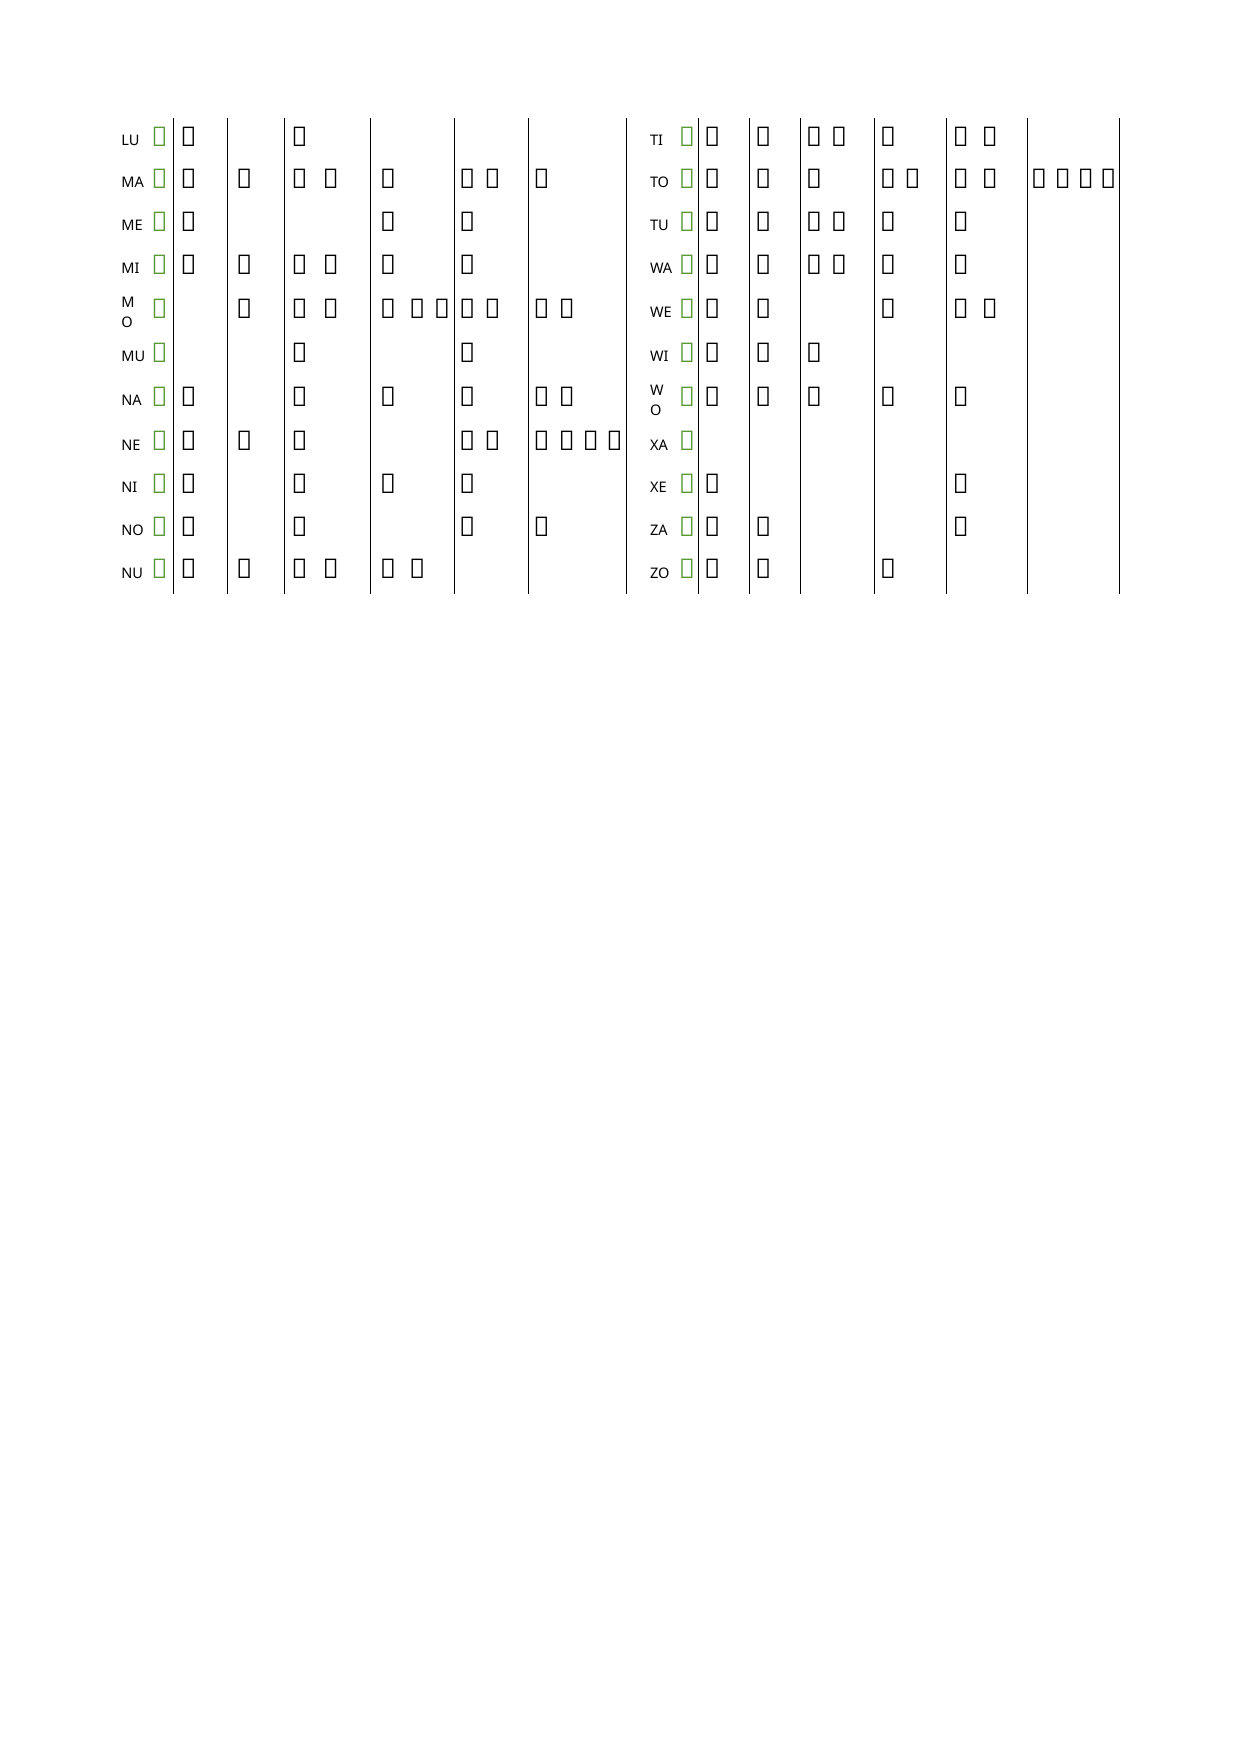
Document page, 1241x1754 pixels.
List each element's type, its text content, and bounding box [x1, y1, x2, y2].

table_cell XA [650, 423, 674, 466]
table_cell 𐠔 [228, 161, 260, 203]
table_cell [801, 423, 827, 466]
table_cell [1028, 466, 1050, 508]
table_cell [579, 118, 602, 161]
table_cell 𐠸 [947, 466, 975, 508]
table_cell [627, 118, 650, 161]
table_cell 𐠵 [750, 377, 777, 423]
table_cell 𐠲 [827, 246, 850, 289]
table_cell 𐠚 [579, 423, 602, 466]
table_cell [346, 377, 370, 423]
table_cell [725, 466, 749, 508]
table_cell [901, 423, 923, 466]
table_cell [1097, 246, 1119, 289]
table_cell [260, 204, 284, 246]
table_cell [504, 466, 528, 508]
table_cell [529, 335, 554, 377]
table_cell 𐠔 [371, 161, 404, 203]
table_cell 𐠙 [529, 377, 554, 423]
table_cell 𐠰 [975, 161, 1004, 203]
table_cell [204, 246, 227, 289]
table_cell 𐠖 [285, 246, 314, 289]
table_cell [579, 246, 602, 289]
table_cell [204, 377, 227, 423]
table_cell 𐠗 [429, 289, 454, 334]
table_cell 𐠱 [750, 204, 777, 246]
table_cell [554, 118, 578, 161]
table_cell [924, 423, 946, 466]
table_cell [228, 377, 260, 423]
table_cell WO [650, 377, 674, 423]
table_cell [204, 161, 227, 203]
table_cell 𐠔 [529, 161, 554, 203]
table_cell [504, 423, 528, 466]
table_cell [850, 204, 874, 246]
table_cell [975, 466, 1004, 508]
table_cell 𐠯 [699, 118, 725, 161]
table_cell [405, 377, 429, 423]
table_cell 𐠱 [699, 204, 725, 246]
table_cell 𐠝 [174, 551, 203, 594]
table_cell [260, 466, 284, 508]
table_cell 𐠓 [174, 118, 203, 161]
table_cell 𐠙 [455, 377, 479, 423]
table_cell [901, 335, 923, 377]
table_cell 𐠼 [750, 508, 777, 551]
table_cell NU [121, 551, 145, 594]
table_cell 𐠖 [145, 246, 173, 289]
table_cell 𐠴 [750, 335, 777, 377]
table_cell 𐠝 [228, 551, 260, 594]
table_cell [801, 508, 827, 551]
table_cell [827, 423, 850, 466]
table_cell [875, 508, 901, 551]
table_cell [1097, 377, 1119, 423]
table_cell [260, 161, 284, 203]
table_cell [725, 551, 749, 594]
table_cell [455, 551, 479, 594]
table_cell 𐠯 [675, 118, 698, 161]
table_cell [827, 289, 850, 334]
table_cell [1028, 118, 1050, 161]
table_cell [1050, 204, 1074, 246]
table_cell [1004, 161, 1027, 203]
table_cell [314, 204, 346, 246]
table_cell [405, 118, 429, 161]
table_cell [504, 161, 528, 203]
table_cell [314, 466, 346, 508]
table_cell 𐠿 [675, 551, 698, 594]
table_cell [1074, 423, 1097, 466]
table_cell [975, 335, 1004, 377]
table_cell 𐠗 [455, 289, 479, 334]
table_cell [204, 551, 227, 594]
table_cell [480, 204, 504, 246]
table_cell 𐠕 [174, 204, 203, 246]
table_cell 𐠝 [314, 551, 346, 594]
table_cell [850, 118, 874, 161]
table_cell [725, 204, 749, 246]
table_cell [1074, 289, 1097, 334]
table_cell [627, 161, 650, 203]
table_cell [827, 466, 850, 508]
table_cell [801, 466, 827, 508]
table_cell 𐠴 [699, 335, 725, 377]
table_cell [1050, 551, 1074, 594]
table_cell [260, 246, 284, 289]
table_cell [228, 508, 260, 551]
table_cell 𐠲 [675, 246, 698, 289]
table_cell TU [650, 204, 674, 246]
table_cell [947, 423, 975, 466]
table_cell [579, 161, 602, 203]
table_cell 𐠵 [801, 377, 827, 423]
table_cell 𐠔 [145, 161, 173, 203]
table_cell [554, 508, 578, 551]
table_cell [725, 118, 749, 161]
table_cell 𐠔 [174, 161, 203, 203]
table_cell [429, 423, 454, 466]
table_cell [801, 551, 827, 594]
table_cell [1028, 335, 1050, 377]
table_cell [504, 204, 528, 246]
table_cell [1028, 551, 1050, 594]
table_cell [204, 423, 227, 466]
table_cell 𐠰 [875, 161, 901, 203]
table_cell [204, 335, 227, 377]
table_cell [174, 289, 203, 334]
table_cell [850, 466, 874, 508]
table_cell 𐠙 [174, 377, 203, 423]
table_cell NA [121, 377, 145, 423]
table_cell [346, 466, 370, 508]
table_cell [924, 377, 946, 423]
table_cell [602, 466, 626, 508]
table_cell [260, 335, 284, 377]
table_cell 𐠳 [875, 289, 901, 334]
table_cell [429, 508, 454, 551]
table_cell 𐠲 [947, 246, 975, 289]
table_cell 𐠔 [480, 161, 504, 203]
table_cell LU [121, 118, 145, 161]
table_cell [480, 377, 504, 423]
table_cell [1050, 118, 1074, 161]
table_cell [371, 335, 404, 377]
table_cell [947, 335, 975, 377]
table_cell [975, 377, 1004, 423]
table_cell 𐠯 [947, 118, 975, 161]
table_cell [901, 466, 923, 508]
table_cell [602, 335, 626, 377]
table_cell [1097, 289, 1119, 334]
table_cell [777, 204, 800, 246]
table_cell [947, 551, 975, 594]
table_cell [627, 246, 650, 289]
table_cell [429, 161, 454, 203]
table_cell [1074, 377, 1097, 423]
table_cell 𐠙 [285, 377, 314, 423]
table_cell 𐠳 [750, 289, 777, 334]
table_cell 𐠘 [455, 335, 479, 377]
table_cell 𐠚 [529, 423, 554, 466]
table_cell [1004, 466, 1027, 508]
table_cell [725, 335, 749, 377]
table_cell [725, 161, 749, 203]
table_cell [346, 204, 370, 246]
table_cell [777, 246, 800, 289]
table_cell [1004, 551, 1027, 594]
table_cell [1097, 508, 1119, 551]
table_cell [975, 551, 1004, 594]
table_cell [504, 246, 528, 289]
table_cell [480, 246, 504, 289]
table_cell MU [121, 335, 145, 377]
table_cell [777, 551, 800, 594]
table_cell [1004, 289, 1027, 334]
table_cell [204, 466, 227, 508]
table_cell [699, 423, 725, 466]
table_cell [602, 204, 626, 246]
table_cell 𐠗 [314, 289, 346, 334]
table_cell NI [121, 466, 145, 508]
table_cell [827, 508, 850, 551]
table_cell 𐠚 [145, 423, 173, 466]
table_cell [405, 161, 429, 203]
table_cell [1004, 204, 1027, 246]
table_cell 𐠗 [529, 289, 554, 334]
table_cell [850, 551, 874, 594]
table_cell [1050, 377, 1074, 423]
table_cell [346, 551, 370, 594]
table_cell 𐠸 [675, 466, 698, 508]
table_cell [777, 118, 800, 161]
table_cell [346, 161, 370, 203]
table_cell [725, 423, 749, 466]
table_cell [1097, 335, 1119, 377]
table_cell [1097, 466, 1119, 508]
table_cell 𐠵 [947, 377, 975, 423]
table_cell [850, 335, 874, 377]
table_cell [371, 508, 404, 551]
table_cell 𐠼 [699, 508, 725, 551]
table_cell 𐠵 [875, 377, 901, 423]
table_cell [602, 289, 626, 334]
table_cell MO [121, 289, 145, 334]
table_cell 𐠯 [750, 118, 777, 161]
table_cell [480, 508, 504, 551]
table_cell [777, 423, 800, 466]
table_cell 𐠰 [675, 161, 698, 203]
table_cell [405, 335, 429, 377]
table_cell [875, 466, 901, 508]
table_cell [725, 377, 749, 423]
table_cell 𐠓 [285, 118, 314, 161]
table_cell [579, 508, 602, 551]
table_cell 𐠔 [285, 161, 314, 203]
table_cell [627, 335, 650, 377]
table_cell [504, 335, 528, 377]
table_cell [405, 423, 429, 466]
table_cell [1097, 204, 1119, 246]
table_cell MA [121, 161, 145, 203]
table_cell [504, 118, 528, 161]
table_cell 𐠖 [455, 246, 479, 289]
table_cell 𐠚 [554, 423, 578, 466]
table_cell 𐠕 [455, 204, 479, 246]
table_cell 𐠱 [801, 204, 827, 246]
table_cell [579, 289, 602, 334]
table_cell ZA [650, 508, 674, 551]
table_cell [346, 289, 370, 334]
table_cell 𐠜 [145, 508, 173, 551]
table_cell [480, 551, 504, 594]
table_cell [875, 335, 901, 377]
table_cell [405, 204, 429, 246]
table_cell [260, 508, 284, 551]
table_cell [429, 246, 454, 289]
table_cell [480, 335, 504, 377]
table_cell [777, 508, 800, 551]
table_cell [260, 289, 284, 334]
table_cell 𐠰 [1028, 161, 1050, 203]
table_cell 𐠗 [285, 289, 314, 334]
table_cell [504, 551, 528, 594]
table_cell [529, 466, 554, 508]
table_cell [1074, 335, 1097, 377]
table_cell 𐠰 [1050, 161, 1074, 203]
table_cell 𐠝 [145, 551, 173, 594]
table_cell [777, 161, 800, 203]
table_cell 𐠚 [455, 423, 479, 466]
table_cell WI [650, 335, 674, 377]
table_cell 𐠼 [947, 508, 975, 551]
table_cell [725, 246, 749, 289]
table_cell 𐠲 [801, 246, 827, 289]
table_cell [1074, 551, 1097, 594]
table_cell 𐠰 [1097, 161, 1119, 203]
table_cell [455, 118, 479, 161]
table_cell [480, 466, 504, 508]
table_cell [204, 508, 227, 551]
table_cell [924, 335, 946, 377]
table_cell [975, 508, 1004, 551]
table_cell 𐠘 [285, 335, 314, 377]
table_cell 𐠖 [174, 246, 203, 289]
table_cell 𐠳 [947, 289, 975, 334]
table_cell [850, 423, 874, 466]
table_cell [1074, 508, 1097, 551]
table_cell [260, 118, 284, 161]
table_cell 𐠷 [675, 423, 698, 466]
table_cell 𐠗 [554, 289, 578, 334]
table_cell [314, 118, 346, 161]
table_cell [554, 466, 578, 508]
table_cell 𐠵 [699, 377, 725, 423]
table_cell 𐠰 [947, 161, 975, 203]
table_cell [777, 377, 800, 423]
table_cell [850, 377, 874, 423]
table_cell [554, 161, 578, 203]
table_cell 𐠱 [827, 204, 850, 246]
table_cell 𐠗 [480, 289, 504, 334]
table_cell 𐠖 [371, 246, 404, 289]
table_cell [602, 246, 626, 289]
table_cell 𐠰 [699, 161, 725, 203]
table_cell [529, 204, 554, 246]
table_cell [1097, 118, 1119, 161]
table_cell [346, 246, 370, 289]
table_cell [228, 204, 260, 246]
table_cell [1050, 423, 1074, 466]
table_cell 𐠿 [875, 551, 901, 594]
table_cell 𐠰 [901, 161, 923, 203]
table_cell 𐠼 [675, 508, 698, 551]
table_cell [228, 118, 260, 161]
table_cell 𐠴 [801, 335, 827, 377]
table_cell [1004, 508, 1027, 551]
table_cell [627, 551, 650, 594]
table_cell [901, 204, 923, 246]
table_cell [405, 466, 429, 508]
table_cell [429, 204, 454, 246]
table_cell 𐠚 [480, 423, 504, 466]
table_cell [602, 118, 626, 161]
table_cell 𐠕 [371, 204, 404, 246]
table_cell [924, 204, 946, 246]
table_cell 𐠝 [285, 551, 314, 594]
table_cell [901, 118, 923, 161]
table_cell [602, 161, 626, 203]
table_cell [554, 551, 578, 594]
table_cell 𐠗 [405, 289, 429, 334]
table_cell [1050, 289, 1074, 334]
table_cell 𐠚 [285, 423, 314, 466]
table_cell [504, 377, 528, 423]
table_cell 𐠗 [145, 289, 173, 334]
table_cell [750, 466, 777, 508]
table_cell [405, 508, 429, 551]
table_cell [850, 161, 874, 203]
table_cell [1004, 423, 1027, 466]
table_cell 𐠘 [145, 335, 173, 377]
table_cell [1004, 246, 1027, 289]
table_cell [429, 118, 454, 161]
table_cell [285, 204, 314, 246]
table_cell [1097, 551, 1119, 594]
table_cell [1074, 246, 1097, 289]
table_cell 𐠰 [750, 161, 777, 203]
table_cell 𐠱 [875, 204, 901, 246]
table_cell [1050, 335, 1074, 377]
table_cell [901, 377, 923, 423]
table_cell [504, 508, 528, 551]
table_cell [627, 289, 650, 334]
table_cell 𐠗 [371, 289, 404, 334]
table_cell [924, 246, 946, 289]
table_cell TO [650, 161, 674, 203]
table_cell 𐠝 [405, 551, 429, 594]
table_cell [480, 118, 504, 161]
table_cell [1097, 423, 1119, 466]
table_cell 𐠙 [145, 377, 173, 423]
table_cell 𐠯 [801, 118, 827, 161]
table_cell [429, 466, 454, 508]
table_cell [924, 508, 946, 551]
table_cell [579, 204, 602, 246]
table_cell [627, 508, 650, 551]
table_cell [1028, 508, 1050, 551]
table_cell [554, 246, 578, 289]
table_cell [850, 246, 874, 289]
table_cell [554, 204, 578, 246]
table_cell 𐠜 [455, 508, 479, 551]
table_cell 𐠗 [228, 289, 260, 334]
table_cell 𐠙 [371, 377, 404, 423]
table_cell 𐠳 [975, 289, 1004, 334]
table_cell 𐠝 [371, 551, 404, 594]
table_cell [750, 423, 777, 466]
table_cell 𐠙 [554, 377, 578, 423]
table_cell NO [121, 508, 145, 551]
table_cell [777, 335, 800, 377]
table_cell 𐠚 [228, 423, 260, 466]
table_cell 𐠳 [699, 289, 725, 334]
table_cell [579, 377, 602, 423]
table_cell [1074, 204, 1097, 246]
table_cell 𐠲 [875, 246, 901, 289]
table_cell [429, 551, 454, 594]
table_cell [901, 508, 923, 551]
table_cell WE [650, 289, 674, 334]
table_cell [827, 551, 850, 594]
table_cell [579, 466, 602, 508]
table_cell [924, 466, 946, 508]
table_cell 𐠲 [699, 246, 725, 289]
table_cell [371, 423, 404, 466]
table_cell 𐠿 [750, 551, 777, 594]
table_cell [260, 423, 284, 466]
table_cell [975, 423, 1004, 466]
table_cell 𐠖 [228, 246, 260, 289]
table_cell [346, 423, 370, 466]
table_cell 𐠱 [675, 204, 698, 246]
table_cell [346, 508, 370, 551]
table_cell 𐠯 [875, 118, 901, 161]
table_cell [204, 204, 227, 246]
table_cell [1050, 466, 1074, 508]
table_cell 𐠛 [285, 466, 314, 508]
table_cell [627, 466, 650, 508]
table_cell 𐠓 [145, 118, 173, 161]
table_cell [627, 204, 650, 246]
table_cell [504, 289, 528, 334]
table_cell [1028, 246, 1050, 289]
table_cell [228, 335, 260, 377]
table_cell [1004, 377, 1027, 423]
table_cell [204, 289, 227, 334]
table_cell [827, 335, 850, 377]
table_cell [827, 377, 850, 423]
table_cell [901, 289, 923, 334]
table_cell [1028, 377, 1050, 423]
table_cell 𐠰 [1074, 161, 1097, 203]
table_cell [314, 377, 346, 423]
table_cell 𐠔 [455, 161, 479, 203]
table_cell 𐠜 [174, 508, 203, 551]
table_cell [260, 551, 284, 594]
table_cell [1028, 289, 1050, 334]
table_cell 𐠵 [675, 377, 698, 423]
table_cell [260, 377, 284, 423]
table_cell 𐠲 [750, 246, 777, 289]
table_cell [529, 551, 554, 594]
table_cell 𐠴 [675, 335, 698, 377]
table_cell [429, 377, 454, 423]
table_cell [777, 466, 800, 508]
table_cell [429, 335, 454, 377]
table_cell 𐠱 [947, 204, 975, 246]
table_cell 𐠛 [371, 466, 404, 508]
table_cell 𐠯 [975, 118, 1004, 161]
table_cell [850, 289, 874, 334]
table_cell 𐠿 [699, 551, 725, 594]
table_cell [346, 335, 370, 377]
table_cell ME [121, 204, 145, 246]
table_cell NE [121, 423, 145, 466]
table_cell [924, 161, 946, 203]
table_cell [924, 289, 946, 334]
table_cell [579, 551, 602, 594]
table_cell [554, 335, 578, 377]
table_cell [975, 204, 1004, 246]
table_cell [204, 118, 227, 161]
table_cell [901, 551, 923, 594]
table_cell 𐠜 [285, 508, 314, 551]
table_cell [602, 377, 626, 423]
table_cell [725, 289, 749, 334]
table_cell [924, 551, 946, 594]
table_cell [1028, 423, 1050, 466]
table_cell [228, 466, 260, 508]
table_cell 𐠚 [602, 423, 626, 466]
table_cell [777, 289, 800, 334]
table_cell [875, 423, 901, 466]
table_cell [602, 551, 626, 594]
table_cell 𐠛 [174, 466, 203, 508]
table_cell [1074, 466, 1097, 508]
table_cell [1004, 335, 1027, 377]
table_cell TI [650, 118, 674, 161]
table_cell 𐠯 [827, 118, 850, 161]
table_cell [827, 161, 850, 203]
table_cell [901, 246, 923, 289]
table_cell MI [121, 246, 145, 289]
table_cell ZO [650, 551, 674, 594]
table_cell [529, 118, 554, 161]
table_cell [725, 508, 749, 551]
table_cell [627, 377, 650, 423]
table_cell 𐠚 [174, 423, 203, 466]
table_cell [1050, 508, 1074, 551]
table_cell 𐠖 [314, 246, 346, 289]
table_cell 𐠔 [314, 161, 346, 203]
table_cell 𐠰 [801, 161, 827, 203]
table_cell [801, 289, 827, 334]
table_cell [314, 508, 346, 551]
table_cell [1074, 118, 1097, 161]
table_cell [924, 118, 946, 161]
table_cell XE [650, 466, 674, 508]
table_cell 𐠛 [145, 466, 173, 508]
table_cell [405, 246, 429, 289]
table_cell [314, 423, 346, 466]
table_cell 𐠳 [675, 289, 698, 334]
table_cell 𐠜 [529, 508, 554, 551]
table_cell [1004, 118, 1027, 161]
table_cell 𐠸 [699, 466, 725, 508]
table_cell [1050, 246, 1074, 289]
table_cell 𐠕 [145, 204, 173, 246]
table_cell [346, 118, 370, 161]
table_cell [602, 508, 626, 551]
table_cell [579, 335, 602, 377]
table_cell [529, 246, 554, 289]
table_cell [627, 423, 650, 466]
table_cell [1028, 204, 1050, 246]
table_cell [371, 118, 404, 161]
table_cell [174, 335, 203, 377]
table_cell WA [650, 246, 674, 289]
table_cell [850, 508, 874, 551]
table_cell [314, 335, 346, 377]
table_cell [975, 246, 1004, 289]
table_cell 𐠛 [455, 466, 479, 508]
